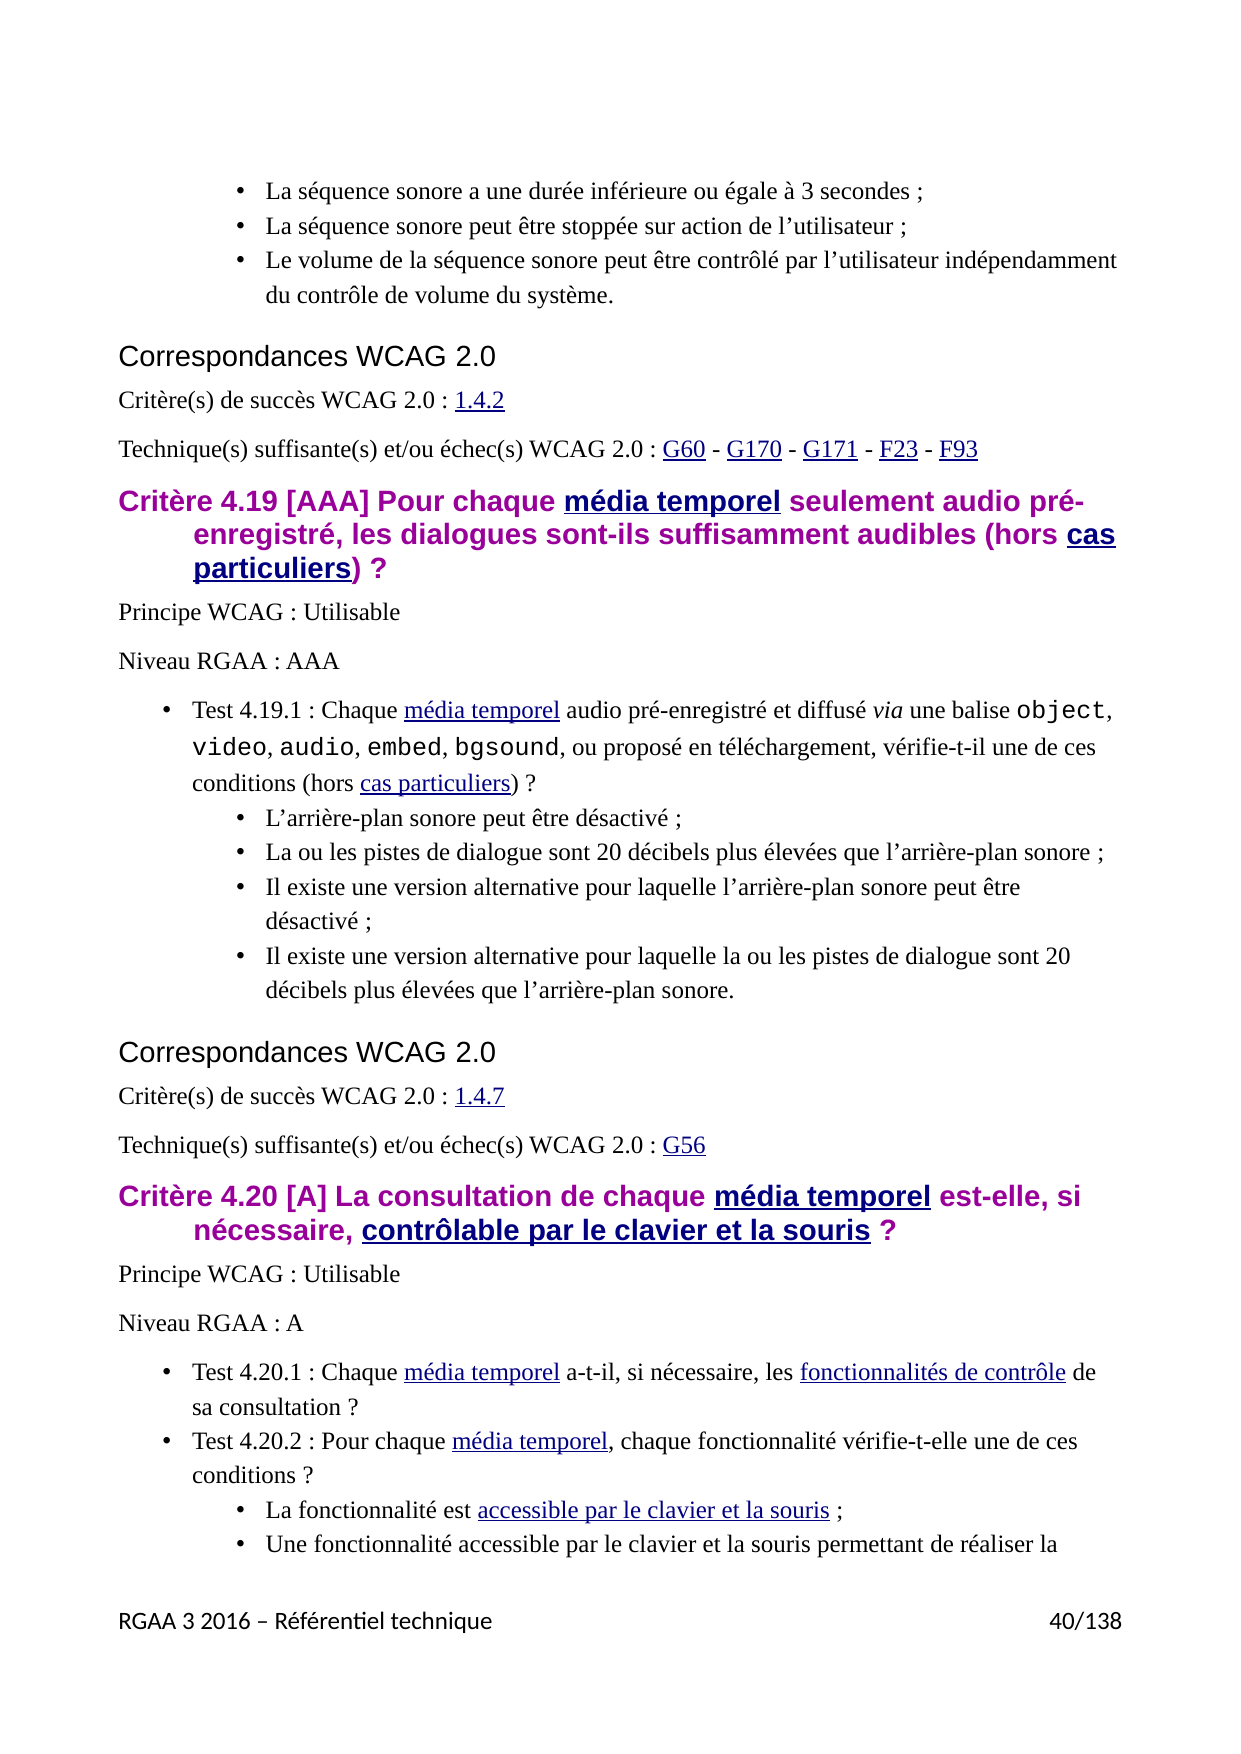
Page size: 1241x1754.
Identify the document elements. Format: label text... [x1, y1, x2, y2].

text Critère(s) de succès WCAG 2.0 : 1.4.2 [118, 385, 1122, 414]
text Critère(s) de succès WCAG 2.0 : 1.4.7 [118, 1081, 1122, 1109]
subtitle Critère 4.19 [AAA] Pour chaque média temporel seulement audio pré-enregistré, les dialogues sont-ils suffisamment audibles (hors cas particuliers) ? [118, 483, 1122, 585]
list La séquence sonore a une durée inférieure ou égale à 3 secondes ; [236, 176, 1122, 205]
list Il existe une version alternative pour laquelle l’arrière-plan sonore peut être désactivé ; [236, 872, 1122, 935]
list L’arrière-plan sonore peut être désactivé ; [236, 803, 1122, 832]
subtitle Critère 4.20 [A] La consultation de chaque média temporel est-elle, si nécessaire, contrôlable par le clavier et la souris ? [118, 1179, 1122, 1246]
list La séquence sonore peut être stoppée sur action de l’utilisateur ; [236, 211, 1122, 239]
list Test 4.20.1 : Chaque média temporel a-t-il, si nécessaire, les fonctionnalités de contrôle de sa consultation ? [162, 1357, 1122, 1420]
list Une fonctionnalité accessible par le clavier et la souris permettant de réaliser la [236, 1529, 1122, 1558]
subtitle Correspondances WCAG 2.0 [118, 1035, 1122, 1068]
text Niveau RGAA : A [118, 1308, 1122, 1337]
text Principe WCAG : Utilisable [118, 597, 1122, 626]
list Test 4.20.2 : Pour chaque média temporel, chaque fonctionnalité vérifie-t-elle une de ces conditions ? [162, 1426, 1122, 1489]
text Niveau RGAA : AAA [118, 646, 1122, 675]
list Le volume de la séquence sonore peut être contrôlé par l’utilisateur indépendamment du contrôle de volume du système. [236, 245, 1122, 308]
list Test 4.19.1 : Chaque média temporel audio pré-enregistré et diffusé via une balise object, video, audio, embed, bgsound, ou proposé en téléchargement, vérifie-t-il une de ces conditions (hors cas particuliers) ? [162, 695, 1122, 797]
list La ou les pistes de dialogue sont 20 décibels plus élevées que l’arrière-plan sonore ; [236, 837, 1122, 866]
text Technique(s) suffisante(s) et/ou échec(s) WCAG 2.0 : G60 - G170 - G171 - F23 - F93 [118, 434, 1122, 463]
list Il existe une version alternative pour laquelle la ou les pistes de dialogue sont 20 décibels plus élevées que l’arrière-plan sonore. [236, 941, 1122, 1004]
list La fonctionnalité est accessible par le clavier et la souris ; [236, 1495, 1122, 1524]
text Principe WCAG : Utilisable [118, 1259, 1122, 1288]
subtitle Correspondances WCAG 2.0 [118, 339, 1122, 373]
text Technique(s) suffisante(s) et/ou échec(s) WCAG 2.0 : G56 [118, 1130, 1122, 1159]
